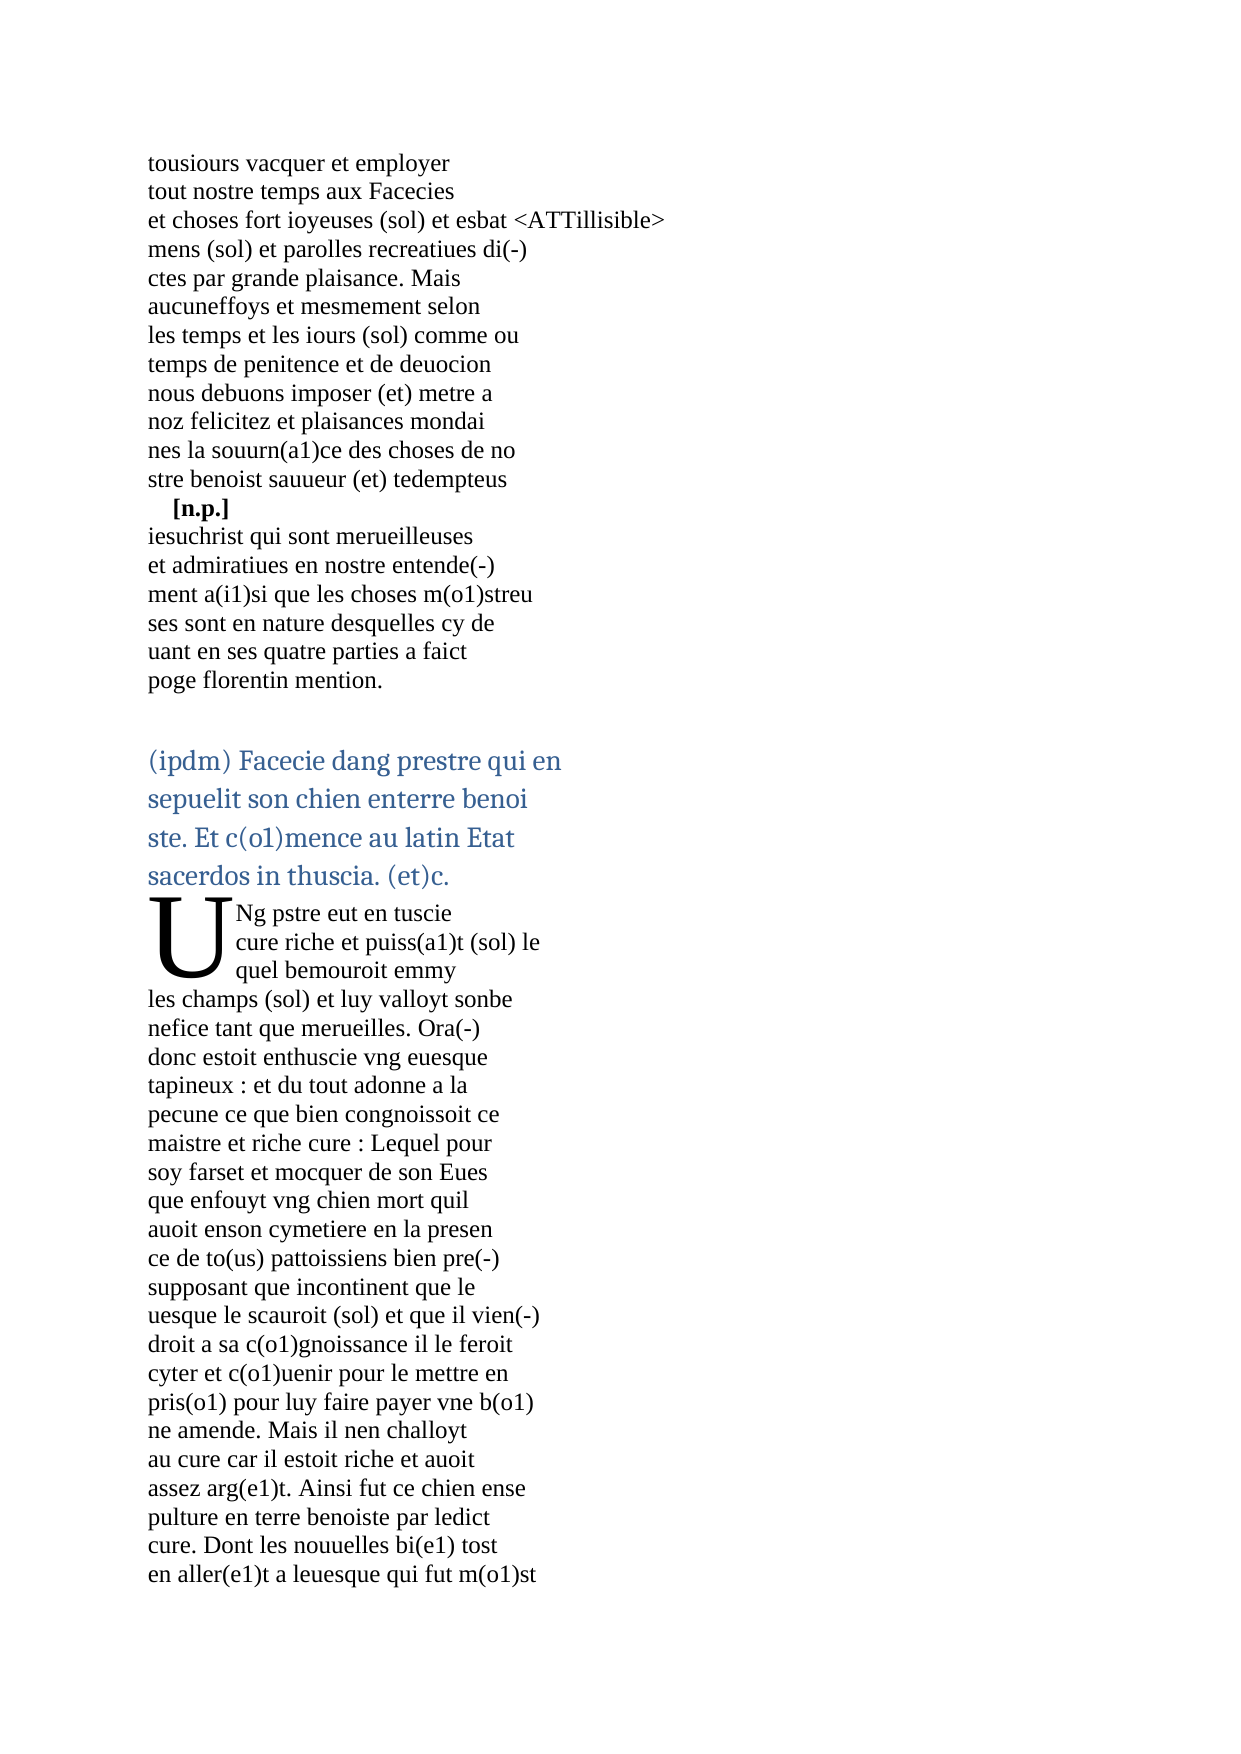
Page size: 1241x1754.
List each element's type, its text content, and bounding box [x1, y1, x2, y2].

text POur bien moralle(-) ment congnoistre et entendre que cest que nous denote la nar(-) ration que faict po(-) ge florentin de ces choses mon(-) streuses et terribles (sol) et merueilleu ses (sol) interposees et myses en ces fa cecies et en ces ditz ioyeulx estans endeliure (sol) car cest pour nous en (sol) ei gner que nous ne no(us) debu(o1)s pas tousiours vacquer et employer tout nostre temps aux Facecies et choses fort ioyeuses (sol) et esbat <ATTillisible> mens (sol) et parolles recreatiues di(-) ctes par grande plaisance. Mais aucuneffoys et mesmement selon les temps et les iours (sol) comme ou temps de penitence et de deuocion nous debuons imposer (et) metre a noz felicitez et plaisances mondai nes la souurn(a1)ce des choses de no stre benoist sauueur (et) tedempteus [148, 148, 1093, 493]
text UNg pstre eut en tuscie cure riche et puiss(a1)t (sol) le quel bemouroit emmy les champs (sol) et luy valloyt sonbe nefice tant que merueilles. Ora(-) donc estoit enthuscie vng euesque tapineux : et du tout adonne a la pecune ce que bien congnoissoit ce maistre et riche cure : Lequel pour soy farset et mocquer de son Eues que enfouyt vng chien mort quil auoit enson cymetiere en la presen ce de to(us) pattoissiens bien pre(-) supposant que incontinent que le uesque le scauroit (sol) et que il vien(-) droit a sa c(o1)gnoissance il le feroit cyter et c(o1)uenir pour le mettre en pris(o1) pour luy faire payer vne b(o1) ne amende. Mais il nen challoyt au cure car il estoit riche et auoit assez arg(e1)t. Ainsi fut ce chien ense pulture en terre benoiste par ledict cure. Dont les nouuelles bi(e1) tost en aller(e1)t a leuesque qui fut m(o1)st [148, 898, 1093, 1588]
subtitle (ipdm) Facecie dang prestre qui en sepuelit son chien enterre benoi ste. Et c(o1)mence au latin Etat sacerdos in thuscia. (et)c. [148, 744, 1093, 893]
text [n.p.] iesuchrist qui sont merueilleuses et admiratiues en nostre entende(-) ment a(i1)si que les choses m(o1)streu ses sont en nature desquelles cy de uant en ses quatre parties a faict poge florentin mention. [148, 493, 1093, 694]
